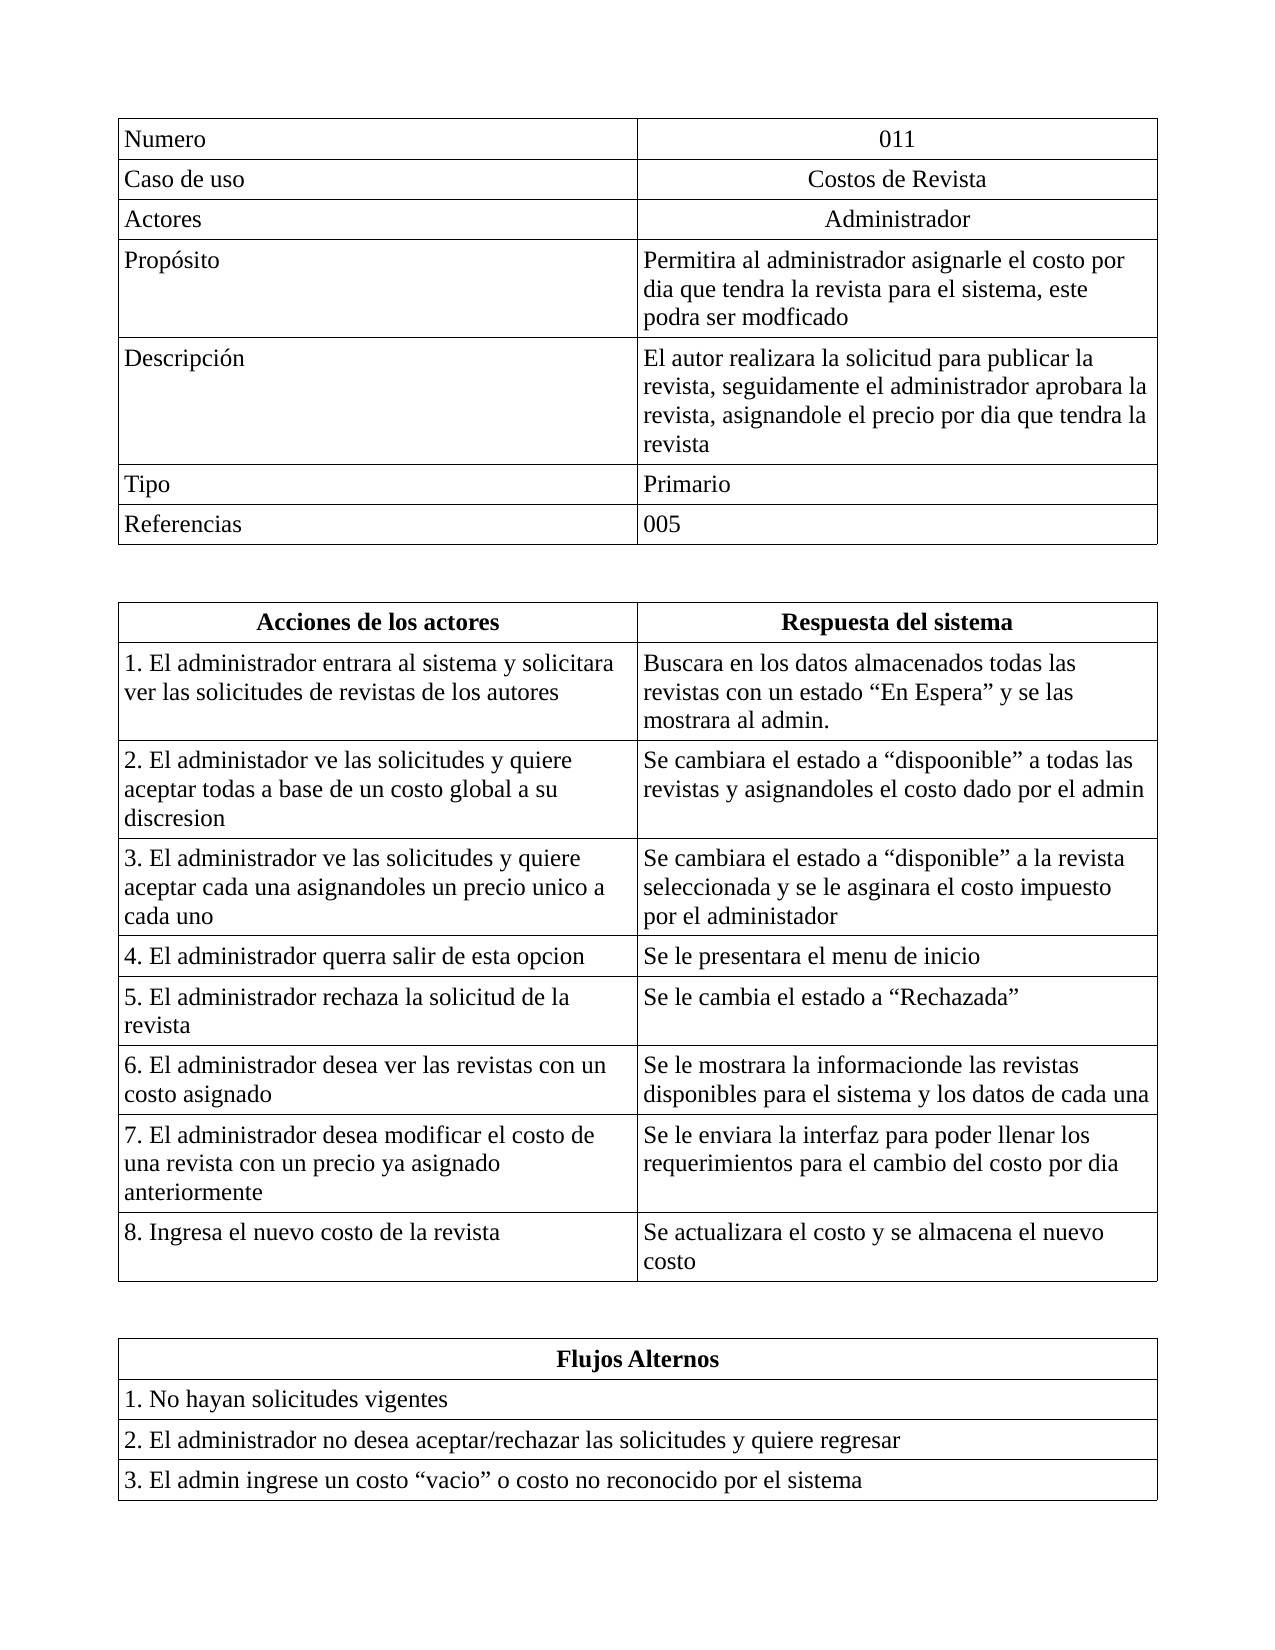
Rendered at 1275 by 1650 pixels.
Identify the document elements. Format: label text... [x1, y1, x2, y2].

table_cell El autor realizara la solicitud para publicar la revista, seguidamente el administrador aprobara la revista, asignandole el precio por dia que tendra la revista [638, 338, 1157, 463]
table_cell Se cambiara el estado a “dispoonible” a todas las revistas y asignandoles el costo dado por el admin [638, 741, 1157, 838]
table_cell 7. El administrador desea modificar el costo de una revista con un precio ya asignado anteriormente [119, 1115, 637, 1212]
table_cell 3. El admin ingrese un costo “vacio” o costo no reconocido por el sistema [119, 1460, 1157, 1499]
table_cell 4. El administrador querra salir de esta opcion [119, 936, 637, 976]
table_cell Se cambiara el estado a “disponible” a la revista seleccionada y se le asginara el costo impuesto por el administador [638, 839, 1157, 935]
table_cell Actores [119, 200, 637, 239]
table_cell Se actualizara el costo y se almacena el nuevo costo [638, 1213, 1157, 1281]
table_cell 1. El administrador entrara al sistema y solicitara ver las solicitudes de revistas de los autores [119, 643, 637, 740]
table_cell 005 [638, 505, 1157, 544]
table_cell Propósito [119, 240, 637, 337]
table_cell Buscara en los datos almacenados todas las revistas con un estado “En Espera” y se las mostrara al admin. [638, 643, 1157, 740]
table_cell Administrador [638, 200, 1157, 239]
table_cell 6. El administrador desea ver las revistas con un costo asignado [119, 1046, 637, 1114]
table_cell Se le cambia el estado a “Rechazada” [638, 977, 1157, 1045]
table_cell Tipo [119, 465, 637, 504]
table_cell 3. El administrador ve las solicitudes y quiere aceptar cada una asignandoles un precio unico a cada uno [119, 839, 637, 935]
table_cell Permitira al administrador asignarle el costo por dia que tendra la revista para el sistema, este podra ser modficado [638, 240, 1157, 337]
table_cell 2. El administrador no desea aceptar/rechazar las solicitudes y quiere regresar [119, 1420, 1157, 1459]
table_cell Referencias [119, 505, 637, 544]
table_header Acciones de los actores [119, 603, 637, 642]
table_cell Se le mostrara la informacionde las revistas disponibles para el sistema y los datos de cada una [638, 1046, 1157, 1114]
table_header Numero [119, 119, 637, 158]
table_cell 1. No hayan solicitudes vigentes [119, 1380, 1157, 1419]
table_cell 8. Ingresa el nuevo costo de la revista [119, 1213, 637, 1281]
table_cell Caso de uso [119, 160, 637, 199]
table_header Flujos Alternos [119, 1339, 1157, 1379]
table_header 011 [638, 119, 1157, 158]
table_cell Costos de Revista [638, 160, 1157, 199]
table_cell Se le presentara el menu de inicio [638, 936, 1157, 976]
table_header Respuesta del sistema [638, 603, 1157, 642]
table_cell 2. El administador ve las solicitudes y quiere aceptar todas a base de un costo global a su discresion [119, 741, 637, 838]
table_cell Se le enviara la interfaz para poder llenar los requerimientos para el cambio del costo por dia [638, 1115, 1157, 1212]
table_cell 5. El administrador rechaza la solicitud de la revista [119, 977, 637, 1045]
table_cell Primario [638, 465, 1157, 504]
table_cell Descripción [119, 338, 637, 463]
